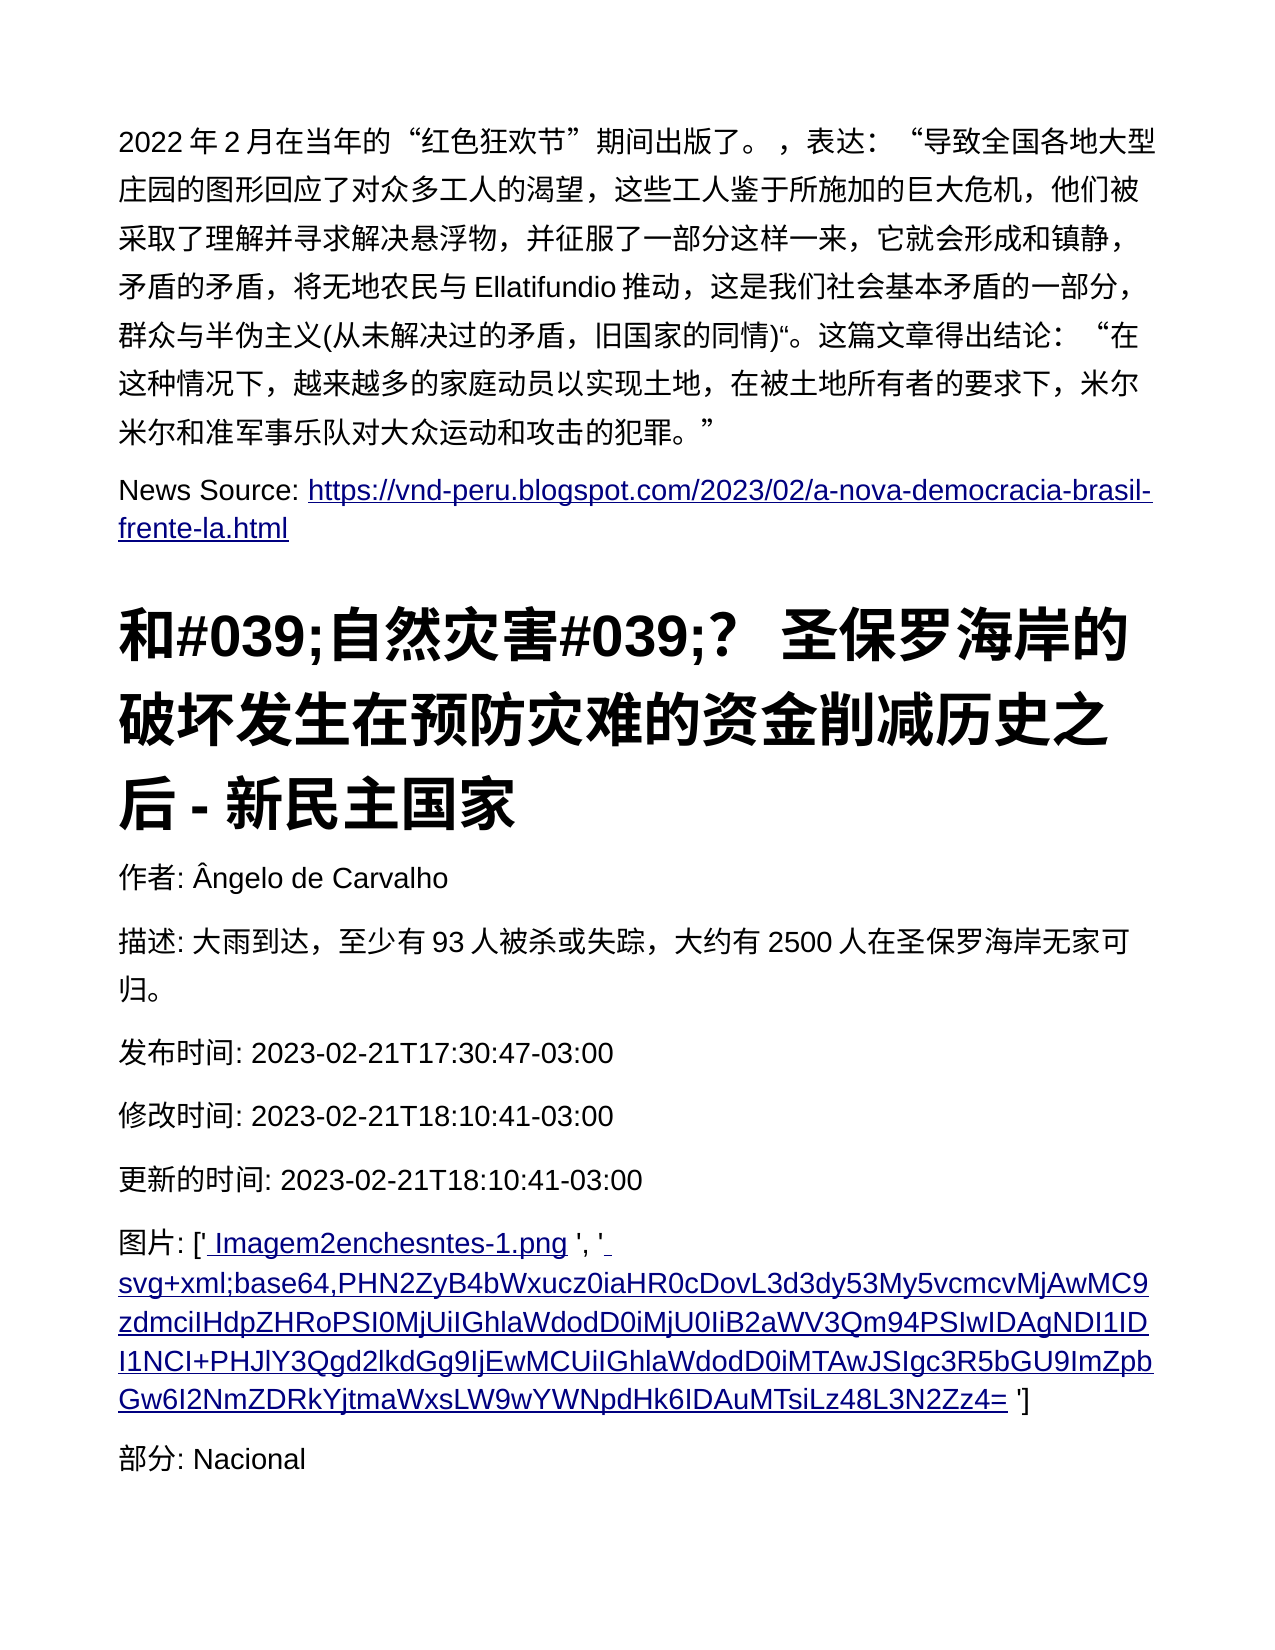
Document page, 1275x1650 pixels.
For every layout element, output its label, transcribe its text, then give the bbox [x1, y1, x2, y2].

text 2022年2月在当年的“红色狂欢节”期间出版了。 ，表达：“导致全国各地大型庄园的图形回应了对众多工人的渴望，这些工人鉴于所施加的巨大危机，他们被采取了理解并寻求解决悬浮物，并征服了一部分这样一来，它就会形成和镇静，矛盾的矛盾，将无地农民与Ellatifundio推动，这是我们社会基本矛盾的一部分，群众与半伪主义(从未解决过的矛盾，旧国家的同情)“。这篇文章得出结论：“在这种情况下，越来越多的家庭动员以实现土地，在被土地所有者的要求下，米尔米尔和准军事乐队对大众运动和攻击的犯罪。” [118, 118, 1157, 452]
text 修改时间: 2023-02-21T18:10:41-03:00 [118, 1093, 1157, 1135]
subtitle 和#039;自然灾害#039;？ 圣保罗海岸的破坏发生在预防灾难的资金削减历史之后 - 新民主国家 [118, 589, 1157, 843]
text 部分: Nacional [118, 1435, 1157, 1478]
text 发布时间: 2023-02-21T17:30:47-03:00 [118, 1030, 1157, 1072]
text News Source: https://vnd-peru.blogspot.com/2023/02/a-nova-democracia-brasil-frente-la.html [118, 472, 1157, 544]
text 更新的时间: 2023-02-21T18:10:41-03:00 [118, 1156, 1157, 1198]
text 作者: Ângelo de Carvalho [118, 855, 1157, 897]
text 图片: [' Imagem2enchesntes-1.png ', ' svg+xml;base64,PHN2ZyB4bWxucz0iaHR0cDovL3d3dy53My5vcmcvMjAwMC9zdmciIHdpZHRoPSI0MjUiIGhlaWdodD0iMjU0IiB2aWV3Qm94PSIwIDAgNDI1IDI1NCI+PHJlY3Qgd2lkdGg9IjEwMCUiIGhlaWdodD0iMTAwJSIgc3R5bGU9ImZpbGw6I2NmZDRkYjtmaWxsLW9wYWNpdHk6IDAuMTsiLz48L3N2Zz4= '] [118, 1219, 1157, 1416]
text 描述: 大雨到达，至少有93人被杀或失踪，大约有2500人在圣保罗海岸无家可归。 [118, 918, 1157, 1009]
